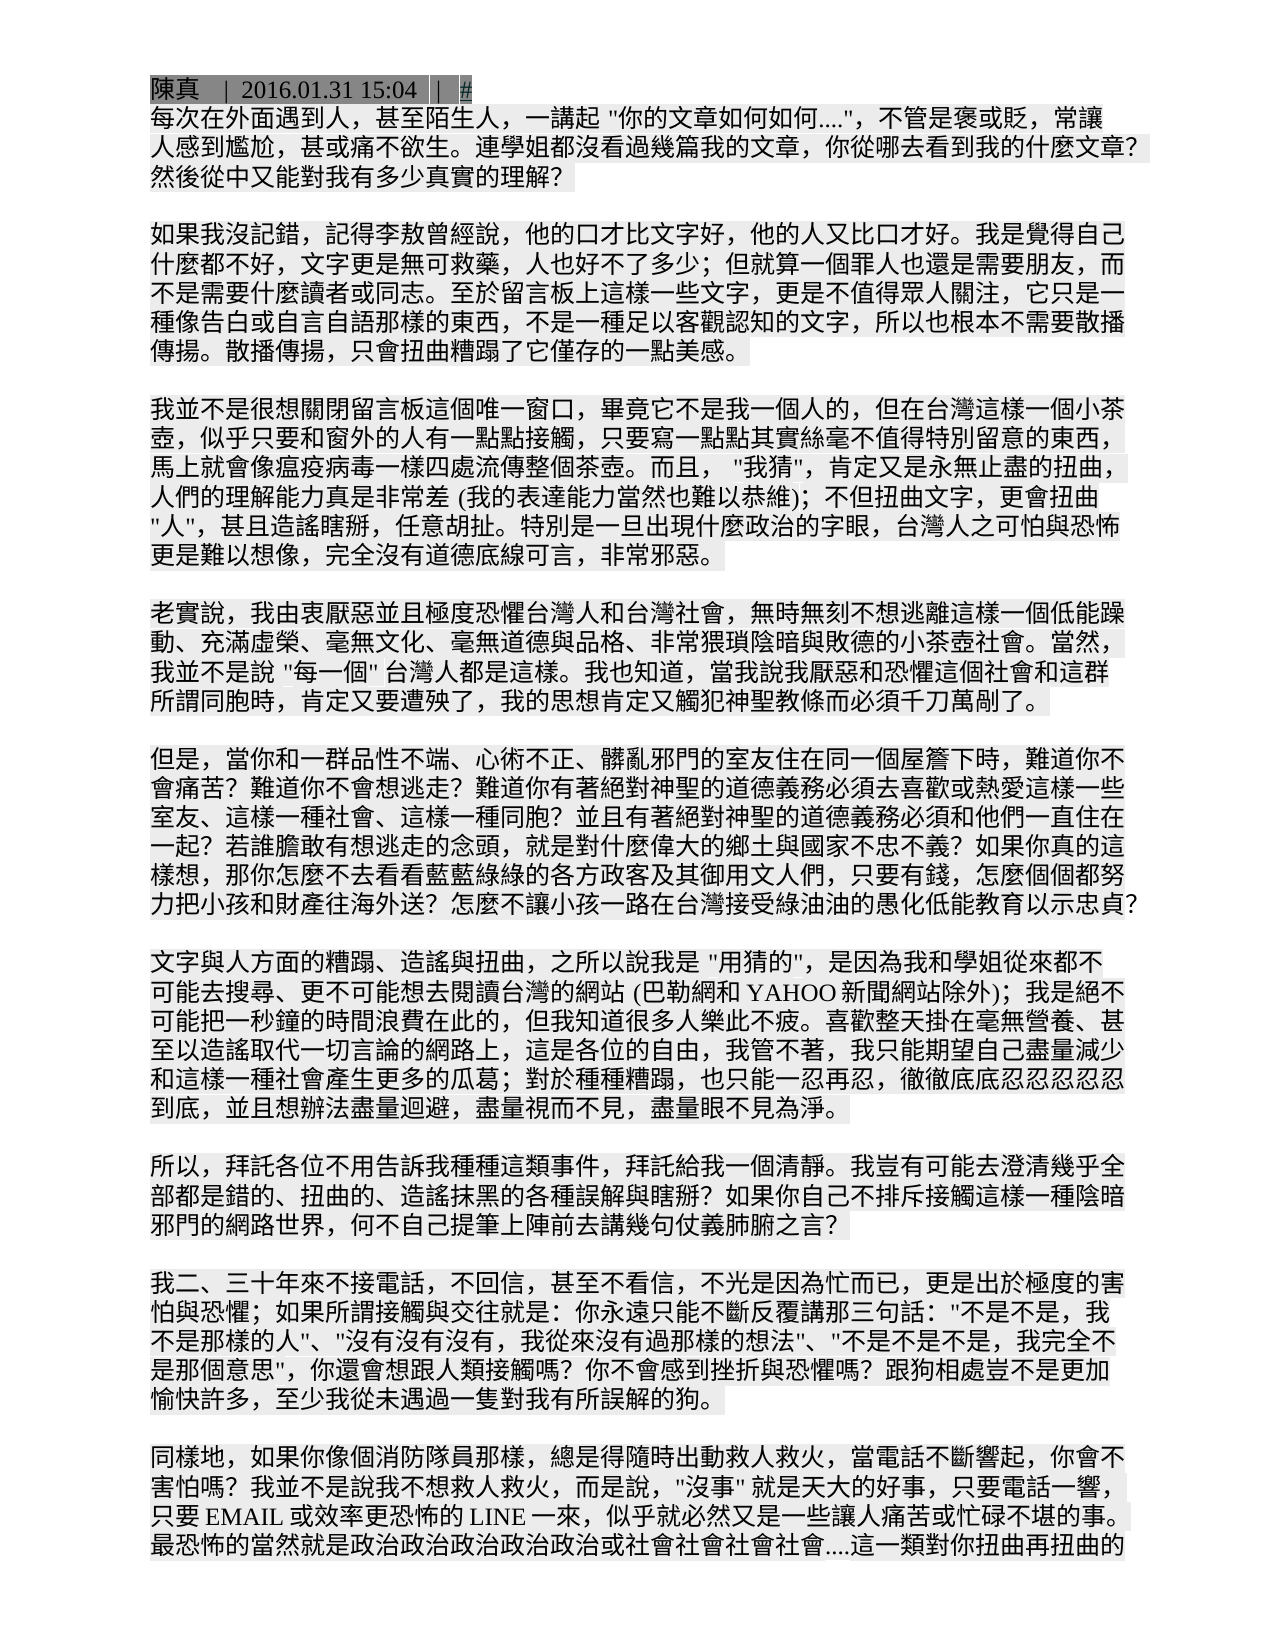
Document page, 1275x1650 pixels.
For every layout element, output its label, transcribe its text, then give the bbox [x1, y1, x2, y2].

text 每次在外面遇到人，甚至陌生人，一講起 "你的文章如何如何...."，不管是褒或貶，常讓人感到尷尬，甚或痛不欲生。連學姐都沒看過幾篇我的文章，你從哪去看到我的什麼文章？然後從中又能對我有多少真實的理解？ 如果我沒記錯，記得李敖曾經說，他的口才比文字好，他的人又比口才好。我是覺得自己什麼都不好，文字更是無可救藥，人也好不了多少；但就算一個罪人也還是需要朋友，而不是需要什麼讀者或同志。至於留言板上這樣一些文字，更是不值得眾人關注，它只是一種像告白或自言自語那樣的東西，不是一種足以客觀認知的文字，所以也根本不需要散播傳揚。散播傳揚，只會扭曲糟蹋了它僅存的一點美感。 我並不是很想關閉留言板這個唯一窗口，畢竟它不是我一個人的，但在台灣這樣一個小茶壺，似乎只要和窗外的人有一點點接觸，只要寫一點點其實絲毫不值得特別留意的東西，馬上就會像瘟疫病毒一樣四處流傳整個茶壺。而且， "我猜"，肯定又是永無止盡的扭曲，人們的理解能力真是非常差 (我的表達能力當然也難以恭維)；不但扭曲文字，更會扭曲 "人"，甚且造謠瞎掰，任意胡扯。特別是一旦出現什麼政治的字眼，台灣人之可怕與恐怖更是難以想像，完全沒有道德底線可言，非常邪惡。 老實說，我由衷厭惡並且極度恐懼台灣人和台灣社會，無時無刻不想逃離這樣一個低能躁動、充滿虛榮、毫無文化、毫無道德與品格、非常猥瑣陰暗與敗德的小茶壺社會。當然，我並不是說 "每一個" 台灣人都是這樣。我也知道，當我說我厭惡和恐懼這個社會和這群所謂同胞時，肯定又要遭殃了，我的思想肯定又觸犯神聖教條而必須千刀萬剮了。 但是，當你和一群品性不端、心術不正、髒亂邪門的室友住在同一個屋簷下時，難道你不會痛苦？難道你不會想逃走？難道你有著絕對神聖的道德義務必須去喜歡或熱愛這樣一些室友、這樣一種社會、這樣一種同胞？並且有著絕對神聖的道德義務必須和他們一直住在一起？若誰膽敢有想逃走的念頭，就是對什麼偉大的鄉土與國家不忠不義？如果你真的這樣想，那你怎麼不去看看藍藍綠綠的各方政客及其御用文人們，只要有錢，怎麼個個都努力把小孩和財產往海外送？怎麼不讓小孩一路在台灣接受綠油油的愚化低能教育以示忠貞？ 文字與人方面的糟蹋、造謠與扭曲，之所以說我是 "用猜的"，是因為我和學姐從來都不可能去搜尋、更不可能想去閱讀台灣的網站 (巴勒網和YAHOO新聞網站除外)；我是絕不可能把一秒鐘的時間浪費在此的，但我知道很多人樂此不疲。喜歡整天掛在毫無營養、甚至以造謠取代一切言論的網路上，這是各位的自由，我管不著，我只能期望自己盡量減少和這樣一種社會產生更多的瓜葛；對於種種糟蹋，也只能一忍再忍，徹徹底底忍忍忍忍忍到底，並且想辦法盡量迴避，盡量視而不見，盡量眼不見為淨。 所以，拜託各位不用告訴我種種這類事件，拜託給我一個清靜。我豈有可能去澄清幾乎全部都是錯的、扭曲的、造謠抹黑的各種誤解與瞎掰？如果你自己不排斥接觸這樣一種陰暗邪門的網路世界，何不自己提筆上陣前去講幾句仗義肺腑之言？ 我二、三十年來不接電話，不回信，甚至不看信，不光是因為忙而已，更是出於極度的害怕與恐懼；如果所謂接觸與交往就是：你永遠只能不斷反覆講那三句話："不是不是，我不是那樣的人"、"沒有沒有沒有，我從來沒有過那樣的想法"、"不是不是不是，我完全不是那個意思"，你還會想跟人類接觸嗎？你不會感到挫折與恐懼嗎？跟狗相處豈不是更加愉快許多，至少我從未遇過一隻對我有所誤解的狗。 同樣地，如果你像個消防隊員那樣，總是得隨時出動救人救火，當電話不斷響起，你會不害怕嗎？我並不是說我不想救人救火，而是說，"沒事" 就是天大的好事，只要電話一響，只要EMAIL或效率更恐怖的LINE一來，似乎就必然又是一些讓人痛苦或忙碌不堪的事。最恐怖的當然就是政治政治政治政治政治或社會社會社會社會....這一類對你扭曲再扭曲的人事物。 我常渴望，哪天有人打電話或寫信來說："陳真，我錢多到用不完ㄋㄟ，能不能麻煩你幫我花？" 這或許是幻想，但至少希望是一些令人期待、令人愉悅的電話或來信。阿憨現在住在寄養家庭，如果她會寫信，我想我會很渴望天天收到她的親筆信，因為她真的很好笑；她對我最不講理的要求頂多就是一直要我摸她的肚子。我常睡沙發上，常會被她叫醒，企圖拉我的手去摸牠，叫我別偷懶，沒事的話何不摸摸她的肚子。 對於那一切令人痛苦害怕之事，我唯二能做的就是：第一，眼不見為淨。第二，儘一切可能盡量不要去碰觸跟主流思維不一樣的東西或對之有所不敬，例如綠油油的人事物。 歌德說，"人必須寫出自己內心的痛苦"。寫東西因此應該是愉快的，平靜的，救贖的，藉以讓痛苦平息。在我年少還不懂得自己寫東西時，數學是我最大的救贖。每當我在愚化、低能的所謂學校教育中或人際相處中感到痛苦不堪而幾乎無法承受時，我就迫不及待鑽進數學的世界裏，想數學，寫數學，想數學定理，想數學公設，在那樣一種純粹潔淨的數學世界裏，得到莫大的安慰。 文字在我看來有兩種，一種是大家都能看懂的，一種是只有極少數人才看得懂。不管是哪一種，即便是數學與邏輯，無非也都只是 "寫出自己內心的痛苦"。如果邏輯只是一種身外物，就如維根斯坦說，"那我不知道研究邏輯這東西是要做什麼"? 維根斯坦甚至還把哲學比喻成一種治療，治癒自己的同時，也提供治癒的藥方給別人。這兩天讀到他寫給 Maurice O'Connor Drury 的一封信，維根斯坦說："我爸是個商人，我也是個商人，我希望哲學就像一門生意，藉著它搞定一些事"。不管是藥方或生意，它理當救贖自己也救贖他人，而不是製造出更多的痛苦。 我本來只是要貼底下這首詩，卻又忍不住重申了一長段早已講過無數遍的話。我實在一千萬個不願意被迫去澄清東一個西一個無數的誤解。但既然有人提了，我就只好被迫說說。我1988年寫的那篇 "台灣兒童人權報告"，根本不值得去尋找。在公眾意義上，那只是一種可有可無的瑣碎歷史而不值得任何關注。再說，市面上也不可能有全文，因為全文就是厚厚一疊手寫的稿紙。如今，我個人二十幾年前過往的所有稿件全數放在一個每天甚至有上百隻老鼠和蟑螂出沒的兩坪大的書房，勢必早已屍骨無存。 市面上不會有兒童人權報告的全文，你能找到的其實都已失真，為什麼呢？因為最完整的大概就是當初我自己編排的那一張像報紙那麼大的傳單。不管是當年或現在，單獨閱讀那文章是沒有多大意義的，除非你得配合著閱讀底下莫那能這首詩以及其它幾首我當時把它和兒童人權報告合併編排的詩。沒有這樣一些詩，那篇報告根本沒有任何意義。 我把留言板打開了，拜託各位不要再扯到我或我的文字上來，想到永遠就是一直只能澄清澄清澄清，實在很痛苦很害怕，與人溝通或寫東西變成一種精神虐待。 ＜鐘聲響起時－－給受難的山地雛妓姊妹們＞ 莫那能 當老鴇打開營業燈吆喝的時候 我彷彿就聽見教堂的鐘聲 又在禮拜天早上響起 純潔的陽光從北拉拉到南大武 灑滿了整個阿魯威部落 當客人發出滿足的呻吟後 我彷彿就聽見學校的鐘聲 又在全班一聲「謝謝老師」後響起 操場上的鞦韆和蹺蹺板 馬上被我們的笑聲佔滿 當教堂的鐘聲響起時 媽媽，你知道嗎？ 荷爾蒙的針頭提早結束了女兒的童年 當學校的鐘聲響起時 爸爸，你知道嗎？ 保鏢的拳頭已經關閉了女兒的笑聲 再敲一次鐘吧，牧師 用您的禱告贖回失去童貞的靈魂 再敲一次鐘吧，老師 將笑聲釋放到自由的操場 當鐘聲再度響起時 爸爸、媽媽，你們知道嗎？ 我好想好想 請你們把我再重生一次．．． 註： 拉拉－－拉拉山 南大武－－台東縣排灣族分佈地區 阿魯威部落－－詩人莫那能的故鄉 必聽： https://www.youtube.com/watch?v=QPba-i26YNA https://www.youtube.com/watch?v=46w3KOy_ros 知道那頭長翅膀的獅子是什麼嗎？跟馬可有關，聖經 "馬可福音" 那個馬可。飛獅爪下的書本上用拉丁文寫著："我的使者馬可，你在此安息吧。" [150, 104, 1125, 1561]
text 陳真 | 2016.01.31 15:04 | # [150, 75, 1125, 104]
